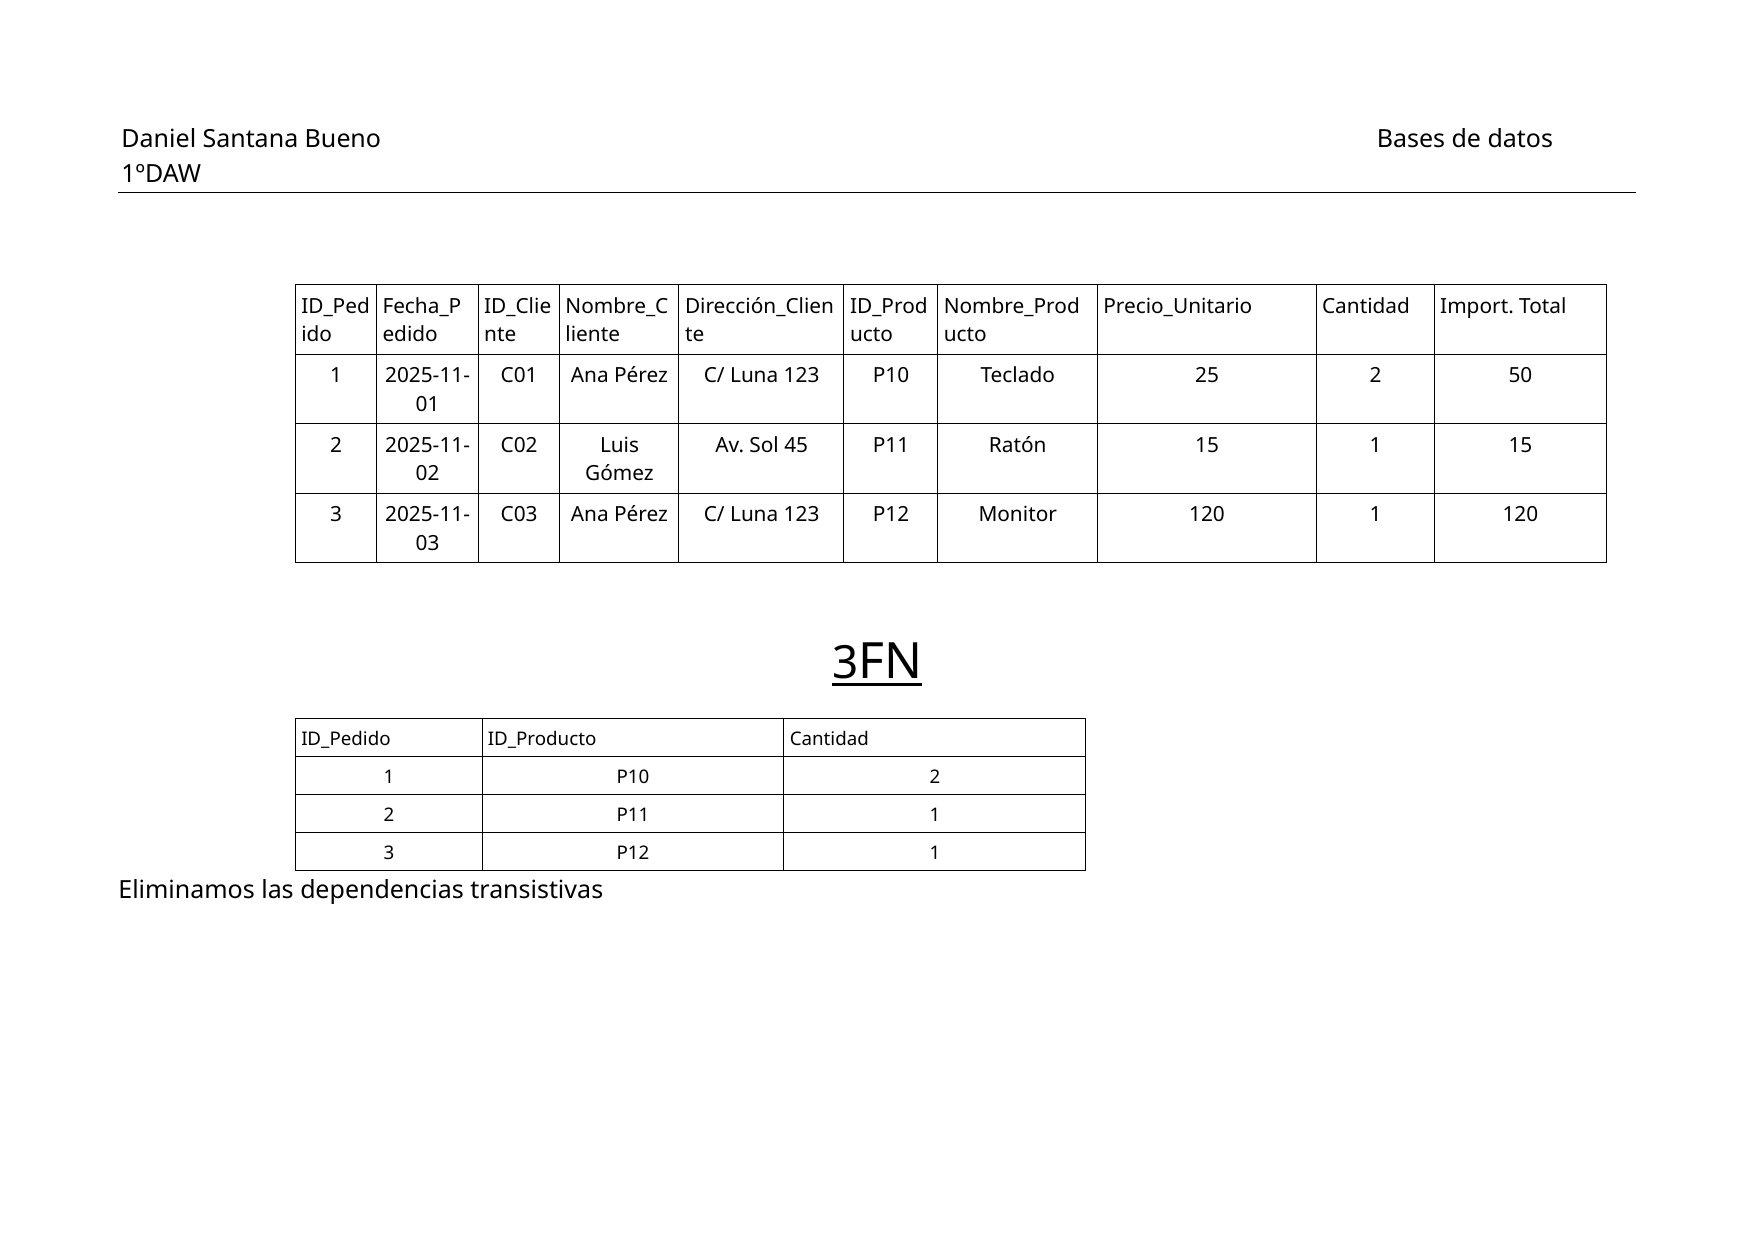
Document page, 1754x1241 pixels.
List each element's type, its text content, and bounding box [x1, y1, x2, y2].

table_cell 1 [296, 355, 376, 423]
table_cell 1 [296, 757, 482, 794]
table_cell C03 [479, 494, 559, 562]
table_cell C02 [479, 424, 559, 492]
table_cell 2 [296, 795, 482, 832]
table_cell Ratón [938, 424, 1097, 492]
table_cell 120 [1098, 494, 1316, 562]
table_cell C/ Luna 123 [679, 355, 843, 423]
table_header ID_Pedido [296, 285, 376, 354]
table_cell 2025-11-03 [377, 494, 478, 562]
table_cell 1 [1317, 494, 1434, 562]
table_cell 120 [1435, 494, 1606, 562]
table_header ID_Cliente [479, 285, 559, 354]
table_header ID_Producto [483, 719, 783, 756]
table_header Nombre_Cliente [560, 285, 678, 354]
table_cell 1 [784, 833, 1085, 870]
table_cell Luis Gómez [560, 424, 678, 492]
table_header Fecha_Pedido [377, 285, 478, 354]
table_cell Ana Pérez [560, 355, 678, 423]
table_cell P12 [483, 833, 783, 870]
table_cell P10 [844, 355, 937, 423]
table_header ID_Producto [844, 285, 937, 354]
table_cell Ana Pérez [560, 494, 678, 562]
table_cell P12 [844, 494, 937, 562]
table_header Cantidad [1317, 285, 1434, 354]
table_cell 2 [784, 757, 1085, 794]
table_cell 25 [1098, 355, 1316, 423]
table_header Import. Total [1435, 285, 1606, 354]
table_cell 2 [1317, 355, 1434, 423]
table_cell 15 [1098, 424, 1316, 492]
table_cell 2 [296, 424, 376, 492]
table_header Nombre_Producto [938, 285, 1097, 354]
table_cell 2025-11-02 [377, 424, 478, 492]
table_cell Teclado [938, 355, 1097, 423]
table_cell 2025-11-01 [377, 355, 478, 423]
text 3FN [118, 625, 1636, 693]
table_cell P10 [483, 757, 783, 794]
table_cell 50 [1435, 355, 1606, 423]
table_header Dirección_Cliente [679, 285, 843, 354]
table_cell P11 [844, 424, 937, 492]
table_cell 1 [784, 795, 1085, 832]
table_cell Monitor [938, 494, 1097, 562]
table_cell 1 [1317, 424, 1434, 492]
table_header Cantidad [784, 719, 1085, 756]
table_header Precio_Unitario [1098, 285, 1316, 354]
table_cell P11 [483, 795, 783, 832]
table_cell 15 [1435, 424, 1606, 492]
text Eliminamos las dependencias transistivas [118, 871, 1636, 905]
table_cell C01 [479, 355, 559, 423]
table_cell Av. Sol 45 [679, 424, 843, 492]
table_cell 3 [296, 833, 482, 870]
table_header ID_Pedido [296, 719, 482, 756]
table_cell 3 [296, 494, 376, 562]
table_cell C/ Luna 123 [679, 494, 843, 562]
